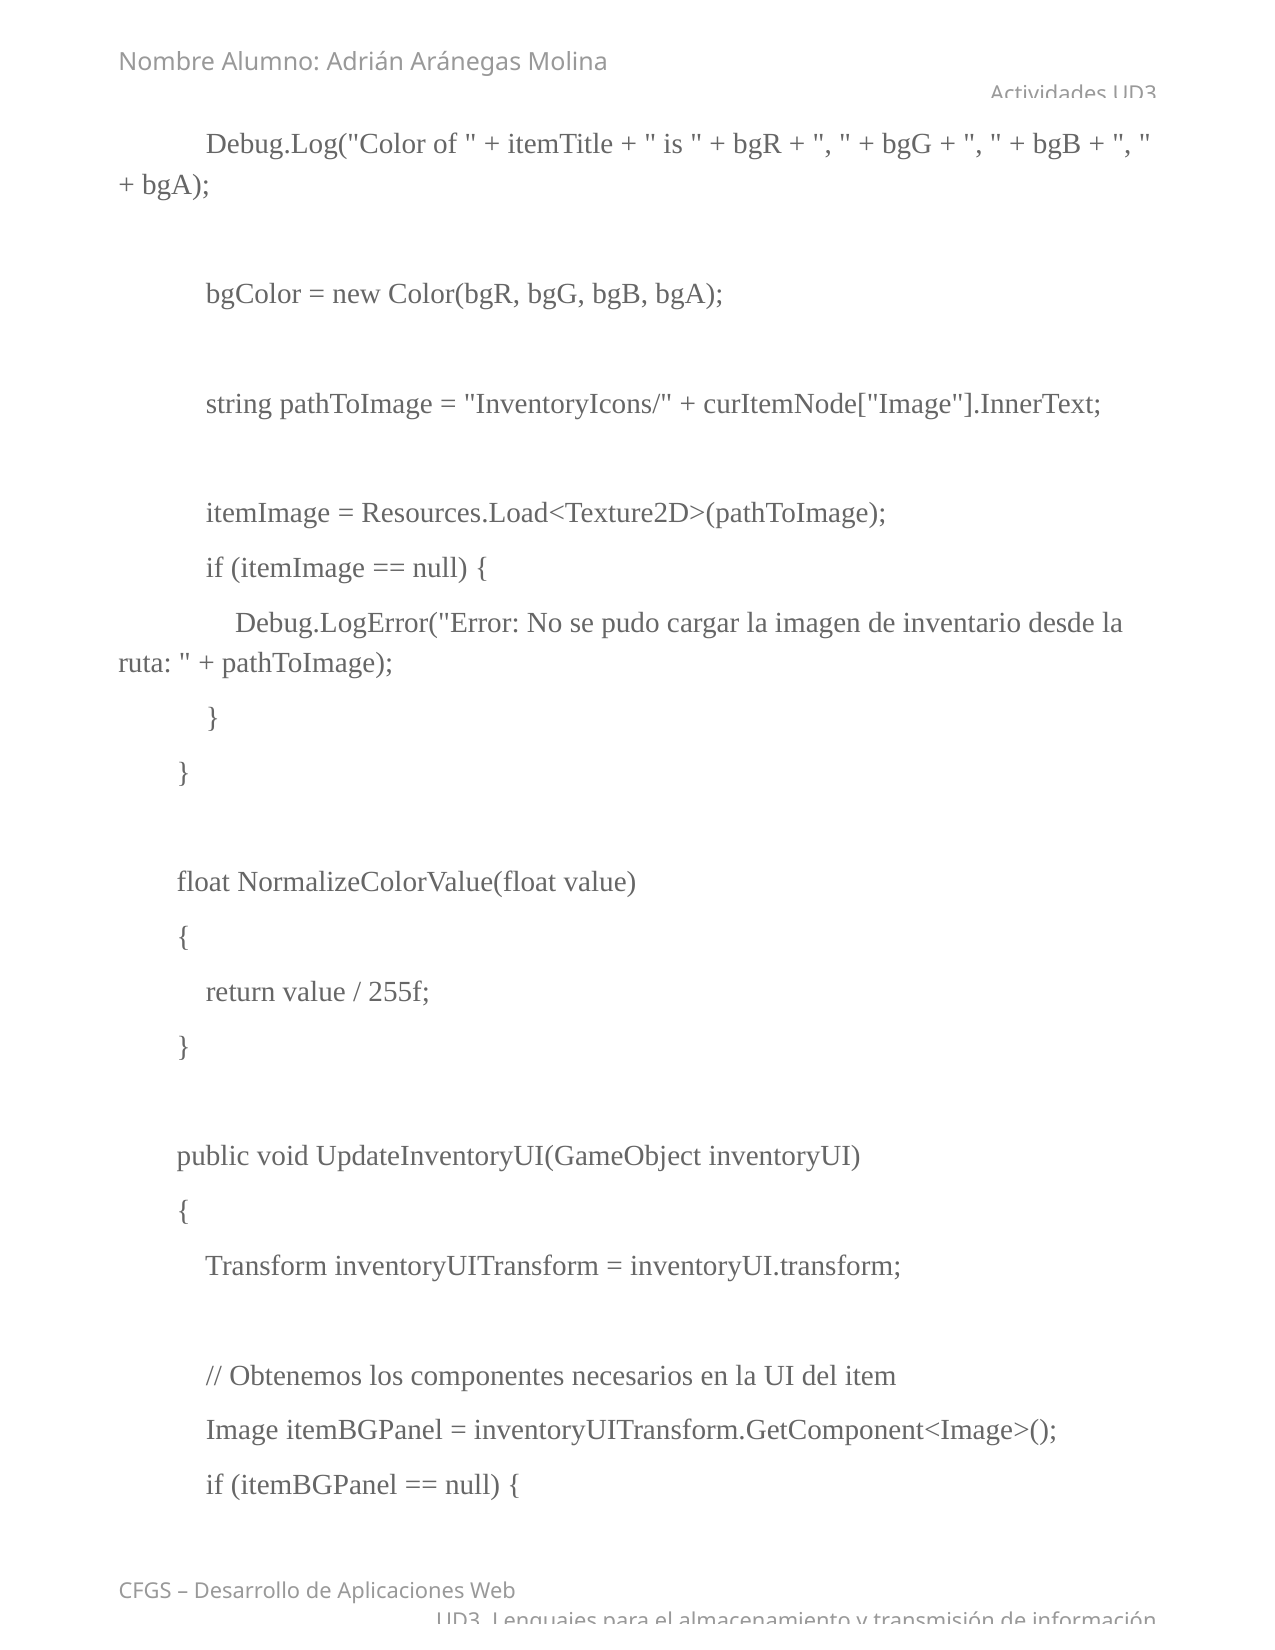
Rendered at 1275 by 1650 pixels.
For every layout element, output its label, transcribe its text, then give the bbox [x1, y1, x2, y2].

text Transform inventoryUITransform = inventoryUI.transform; [118, 1248, 1157, 1282]
text bgColor = new Color(bgR, bgG, bgB, bgA); [118, 276, 1157, 310]
text { [118, 1193, 1157, 1227]
text float NormalizeColorValue(float value) [118, 864, 1157, 898]
text } [118, 700, 1157, 734]
text itemImage = Resources.Load<Texture2D>(pathToImage); [118, 496, 1157, 529]
text { [118, 919, 1157, 953]
text Debug.Log("Color of " + itemTitle + " is " + bgR + ", " + bgG + ", " + bgB + ", " + bgA); [118, 127, 1157, 200]
text Image itemBGPanel = inventoryUITransform.GetComponent<Image>(); [118, 1412, 1157, 1446]
text Debug.LogError("Error: No se pudo cargar la imagen de inventario desde la ruta: " + pathToImage); [118, 605, 1157, 679]
text return value / 255f; [118, 974, 1157, 1008]
text public void UpdateInventoryUI(GameObject inventoryUI) [118, 1138, 1157, 1172]
text } [118, 755, 1157, 788]
text } [118, 1029, 1157, 1062]
text if (itemImage == null) { [118, 550, 1157, 584]
text // Obtenemos los componentes necesarios en la UI del item [118, 1358, 1157, 1391]
text string pathToImage = "InventoryIcons/" + curItemNode["Image"].InnerText; [118, 386, 1157, 419]
text if (itemBGPanel == null) { [118, 1467, 1157, 1501]
